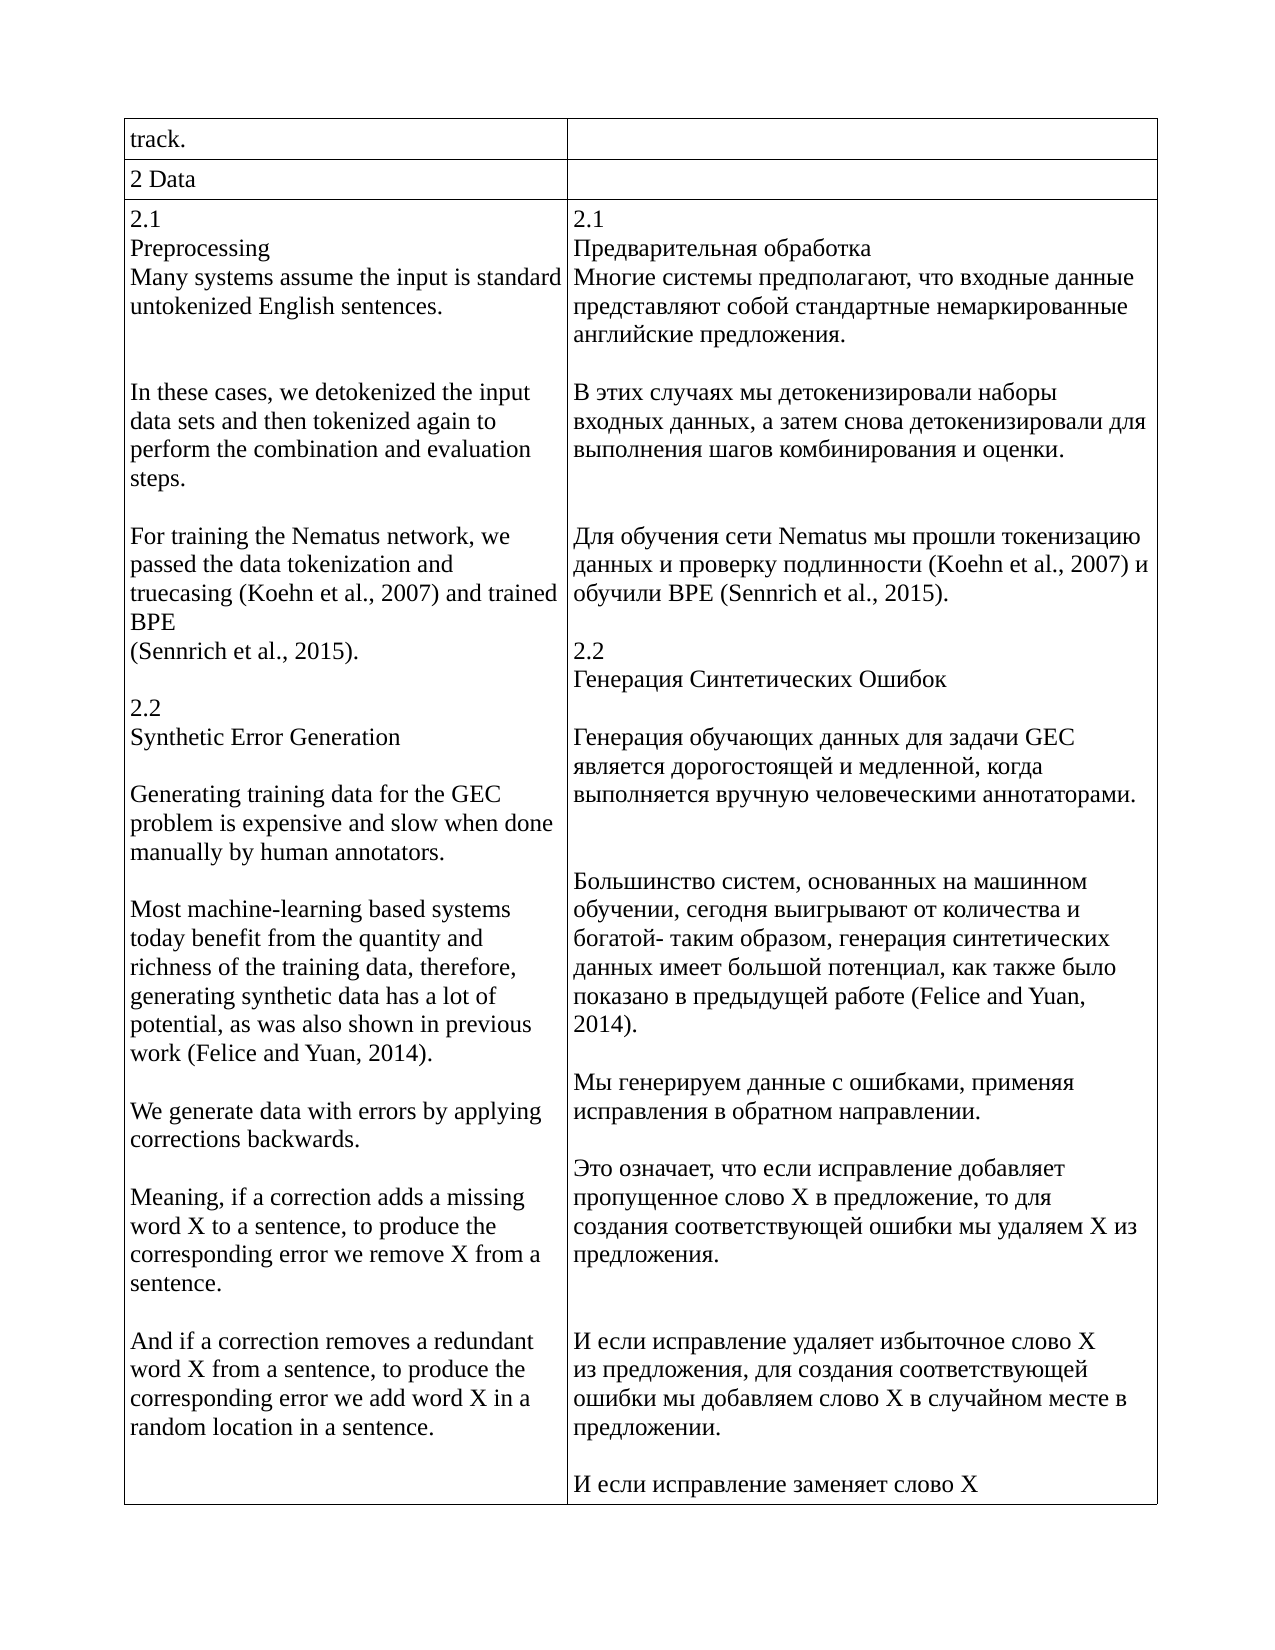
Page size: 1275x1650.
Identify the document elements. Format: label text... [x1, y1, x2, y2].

table_cell 2 Data [125, 160, 567, 199]
table_cell 2.1 Предварительная обработка Многие системы предполагают, что входные данные представляют собой стандартные немаркированные английские предложения. В этих случаях мы детокенизировали наборы входных данных, а затем снова детокенизировали для выполнения шагов комбинирования и оценки. Для обучения сети Nematus мы прошли токенизацию данных и проверку подлинности (Koehn et al., 2007) и обучили BPE (Sennrich et al., 2015). 2.2 Генерация Синтетических Ошибок Генерация обучающих данных для задачи GEC является дорогостоящей и медленной, когда выполняется вручную человеческими аннотаторами. Большинство систем, основанных на машинном обучении, сегодня выигрывают от количества и богатой- таким образом, генерация синтетических данных имеет большой потенциал, как также было показано в предыдущей работе (Felice and Yuan, 2014). Мы генерируем данные с ошибками, применяя исправления в обратном направлении. Это означает, что если исправление добавляет пропущенное слово X в предложение, то для создания соответствующей ошибки мы удаляем X из предложения. И если исправление удаляет избыточное слово X из предложения, для создания соответствующей ошибки мы добавляем слово X в случайном месте в предложении. И если исправление заменяет слово X [568, 200, 1157, 1504]
table_cell [568, 160, 1157, 199]
table_cell track. [125, 119, 567, 158]
table_cell 2.1 Preprocessing Many systems assume the input is standard untokenized English sentences. In these cases, we detokenized the input data sets and then tokenized again to perform the combination and evaluation steps. For training the Nematus network, we passed the data tokenization and truecasing (Koehn et al., 2007) and trained BPE (Sennrich et al., 2015). 2.2 Synthetic Error Generation Generating training data for the GEC problem is expensive and slow when done manually by human annotators. Most machine-learning based systems today benefit from the quantity and richness of the training data, therefore, generating synthetic data has a lot of potential, as was also shown in previous work (Felice and Yuan, 2014). We generate data with errors by applying corrections backwards. Meaning, if a correction adds a missing word X to a sentence, to produce the corresponding error we remove X from a sentence. And if a correction removes a redundant word X from a sentence, to produce the corresponding error we add word X in a random location in a sentence. [125, 200, 567, 1504]
